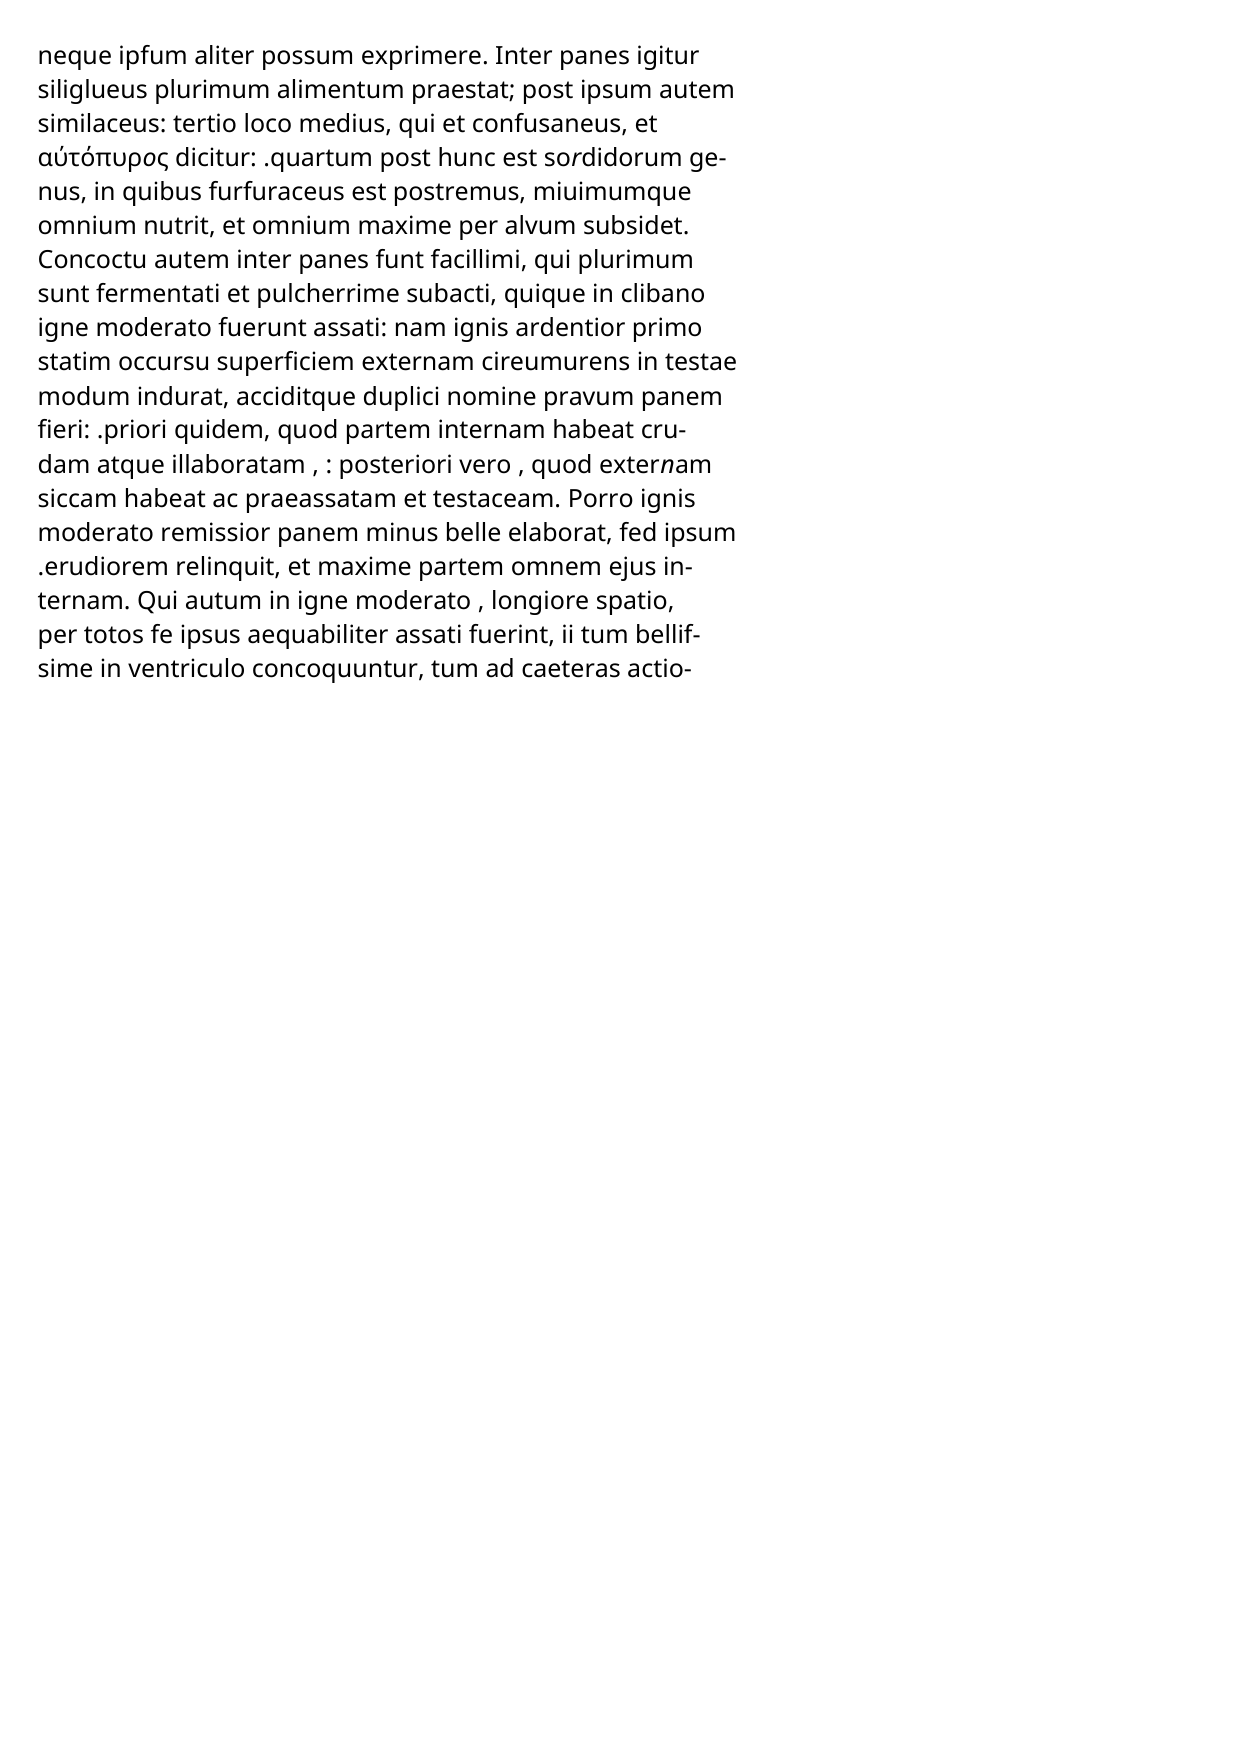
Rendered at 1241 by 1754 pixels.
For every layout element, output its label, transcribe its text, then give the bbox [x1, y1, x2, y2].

text neque ipfum aliter possum exprimere. Inter panes igitur siliglueus plurimum alimentum praestat; post ipsum autem similaceus: tertio loco medius, qui et confusaneus, et αύτόπυρος dicitur: .quartum post hunc est sordidorum ge- nus, in quibus furfuraceus est postremus, miuimumque omnium nutrit, et omnium maxime per alvum subsidet. Concoctu autem inter panes funt facillimi, qui plurimum sunt fermentati et pulcherrime subacti, quique in clibano igne moderato fuerunt assati: nam ignis ardentior primo statim occursu superficiem externam cireumurens in testae modum indurat, acciditque duplici nomine pravum panem fieri: .priori quidem, quod partem internam habeat cru- dam atque illaboratam , : posteriori vero , quod externam siccam habeat ac praeassatam et testaceam. Porro ignis moderato remissior panem minus belle elaborat, fed ipsum .erudiorem relinquit, et maxime partem omnem ejus in- ternam. Qui autum in igne moderato , longiore spatio, per totos fe ipsus aequabiliter assati fuerint, ii tum bellif- sime in ventriculo concoquuntur, tum ad caeteras actio- [37, 37, 1203, 685]
